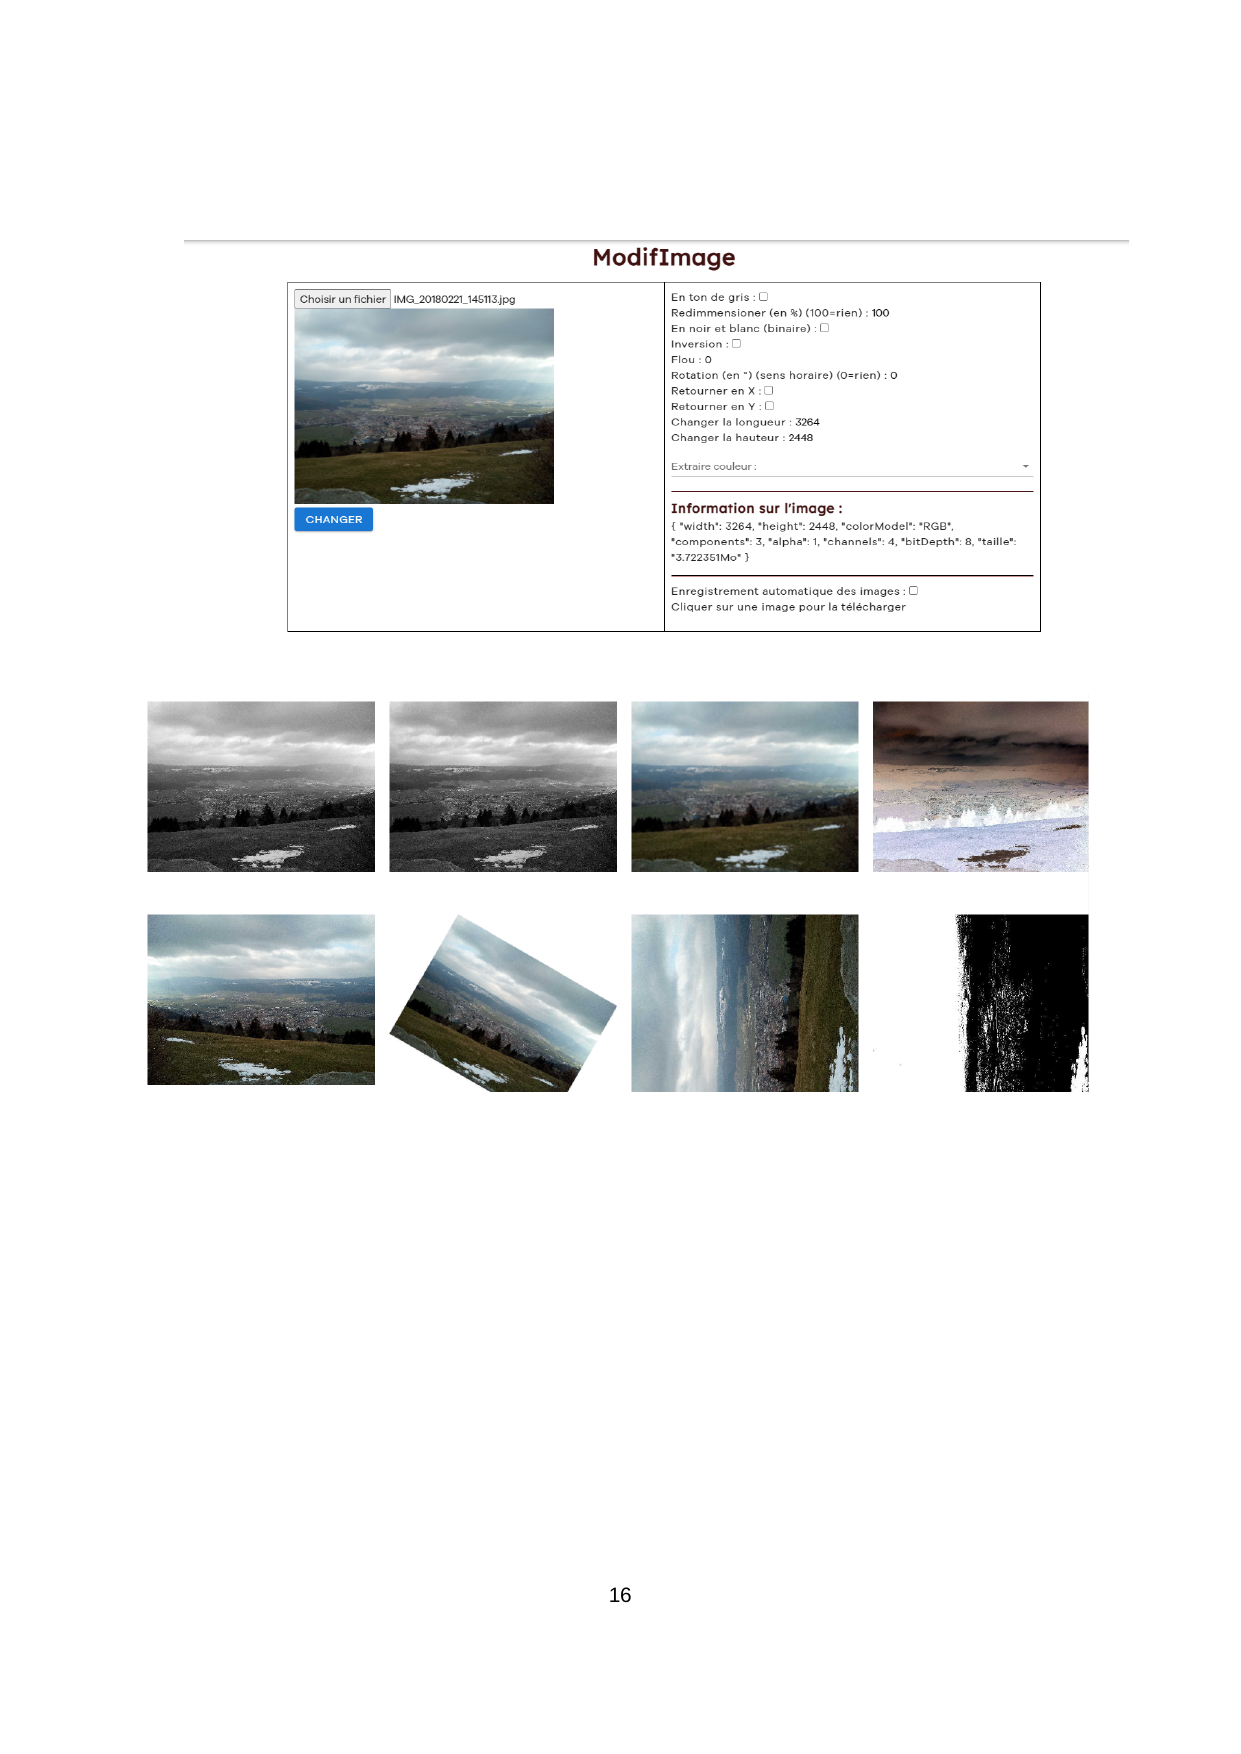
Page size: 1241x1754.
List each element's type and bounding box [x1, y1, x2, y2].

picture [143, 694, 1089, 1092]
picture [184, 240, 1130, 664]
